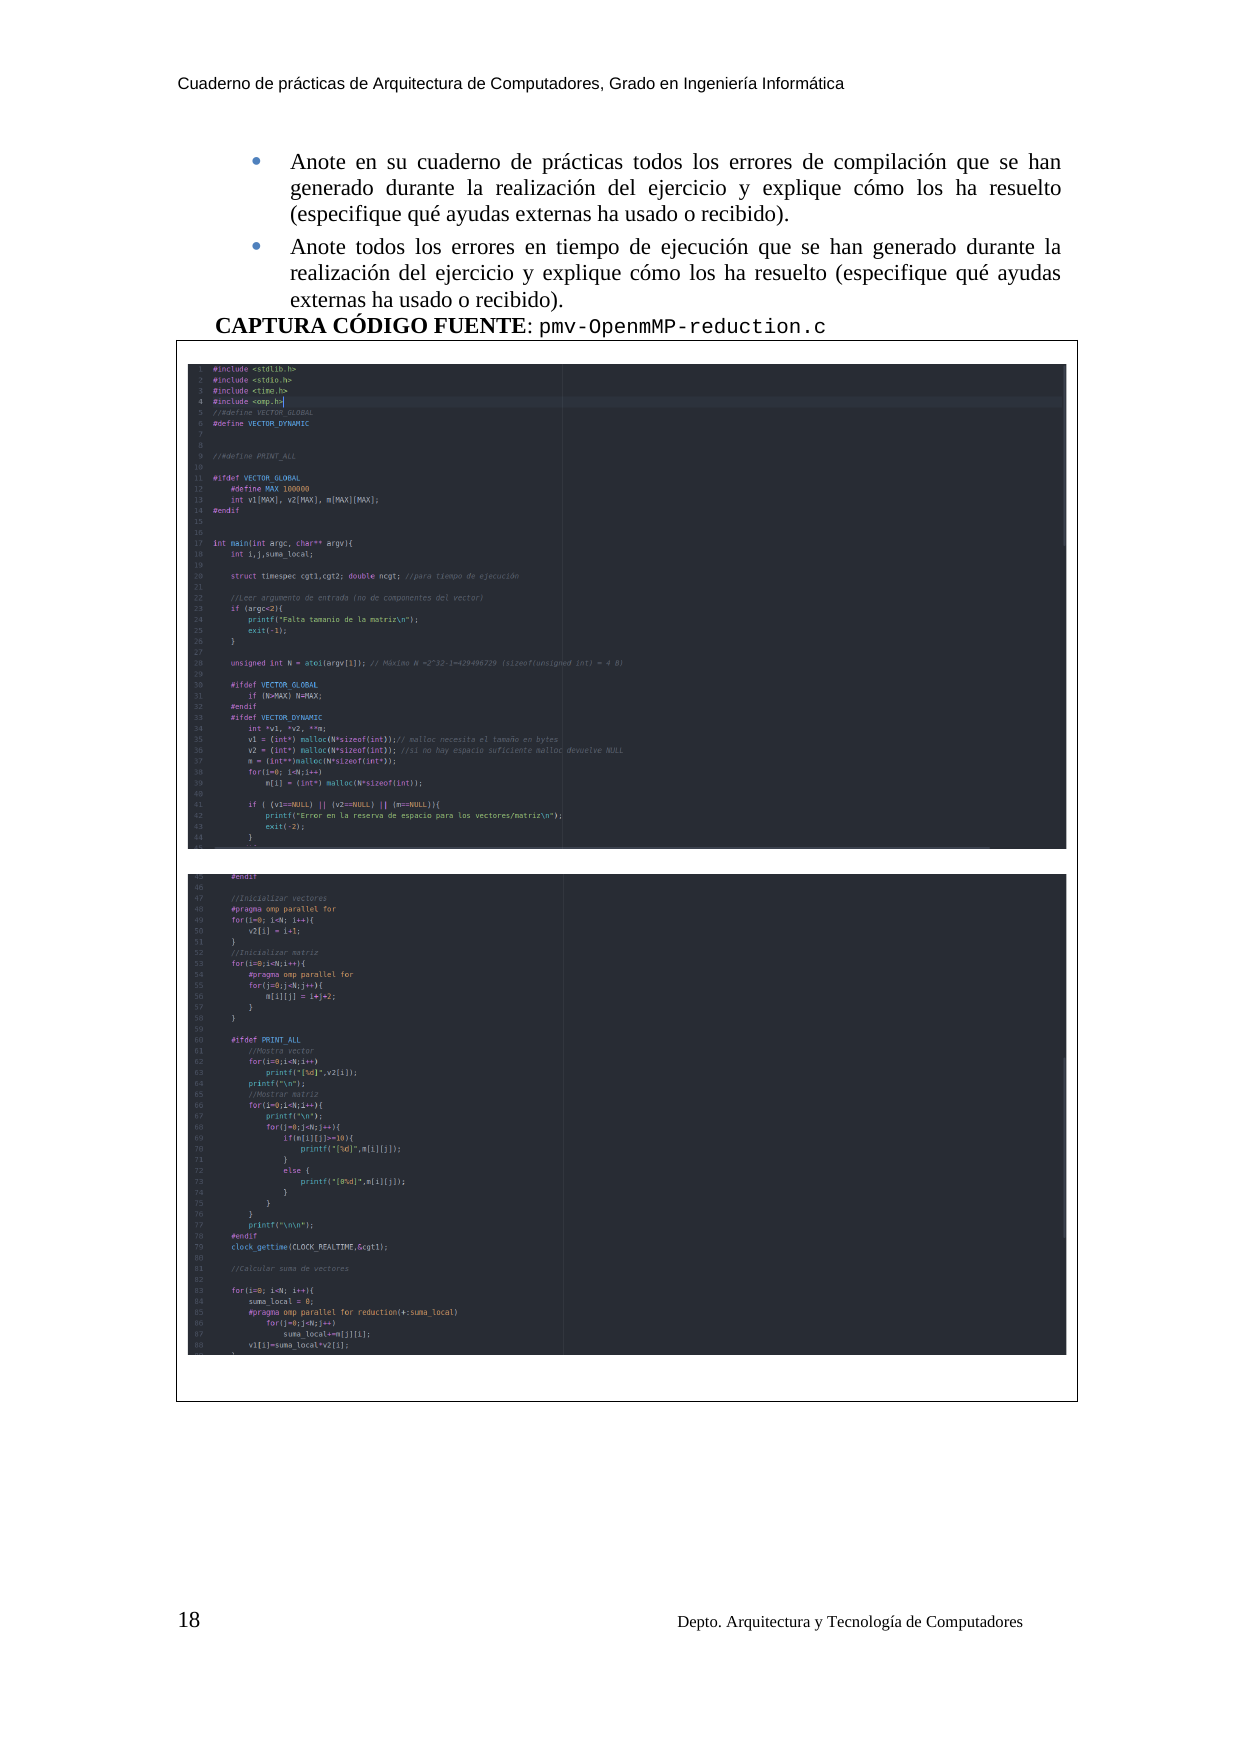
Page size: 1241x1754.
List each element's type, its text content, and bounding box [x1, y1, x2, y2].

picture [187, 364, 1067, 849]
list Anote en su cuaderno de prácticas todos los errores de compilación que se han generado durante la realización del ejercicio y explique cómo los ha resuelto (especifique qué ayudas externas ha usado o recibido). [252, 148, 1063, 227]
table_header [177, 341, 1077, 1401]
text CAPTURA CÓDIGO FUENTE: pmv-OpenmMP-reduction.c [215, 312, 1063, 340]
picture [187, 874, 1067, 1355]
list Anote todos los errores en tiempo de ejecución que se han generado durante la realización del ejercicio y explique cómo los ha resuelto (especifique qué ayudas externas ha usado o recibido). [252, 233, 1063, 312]
